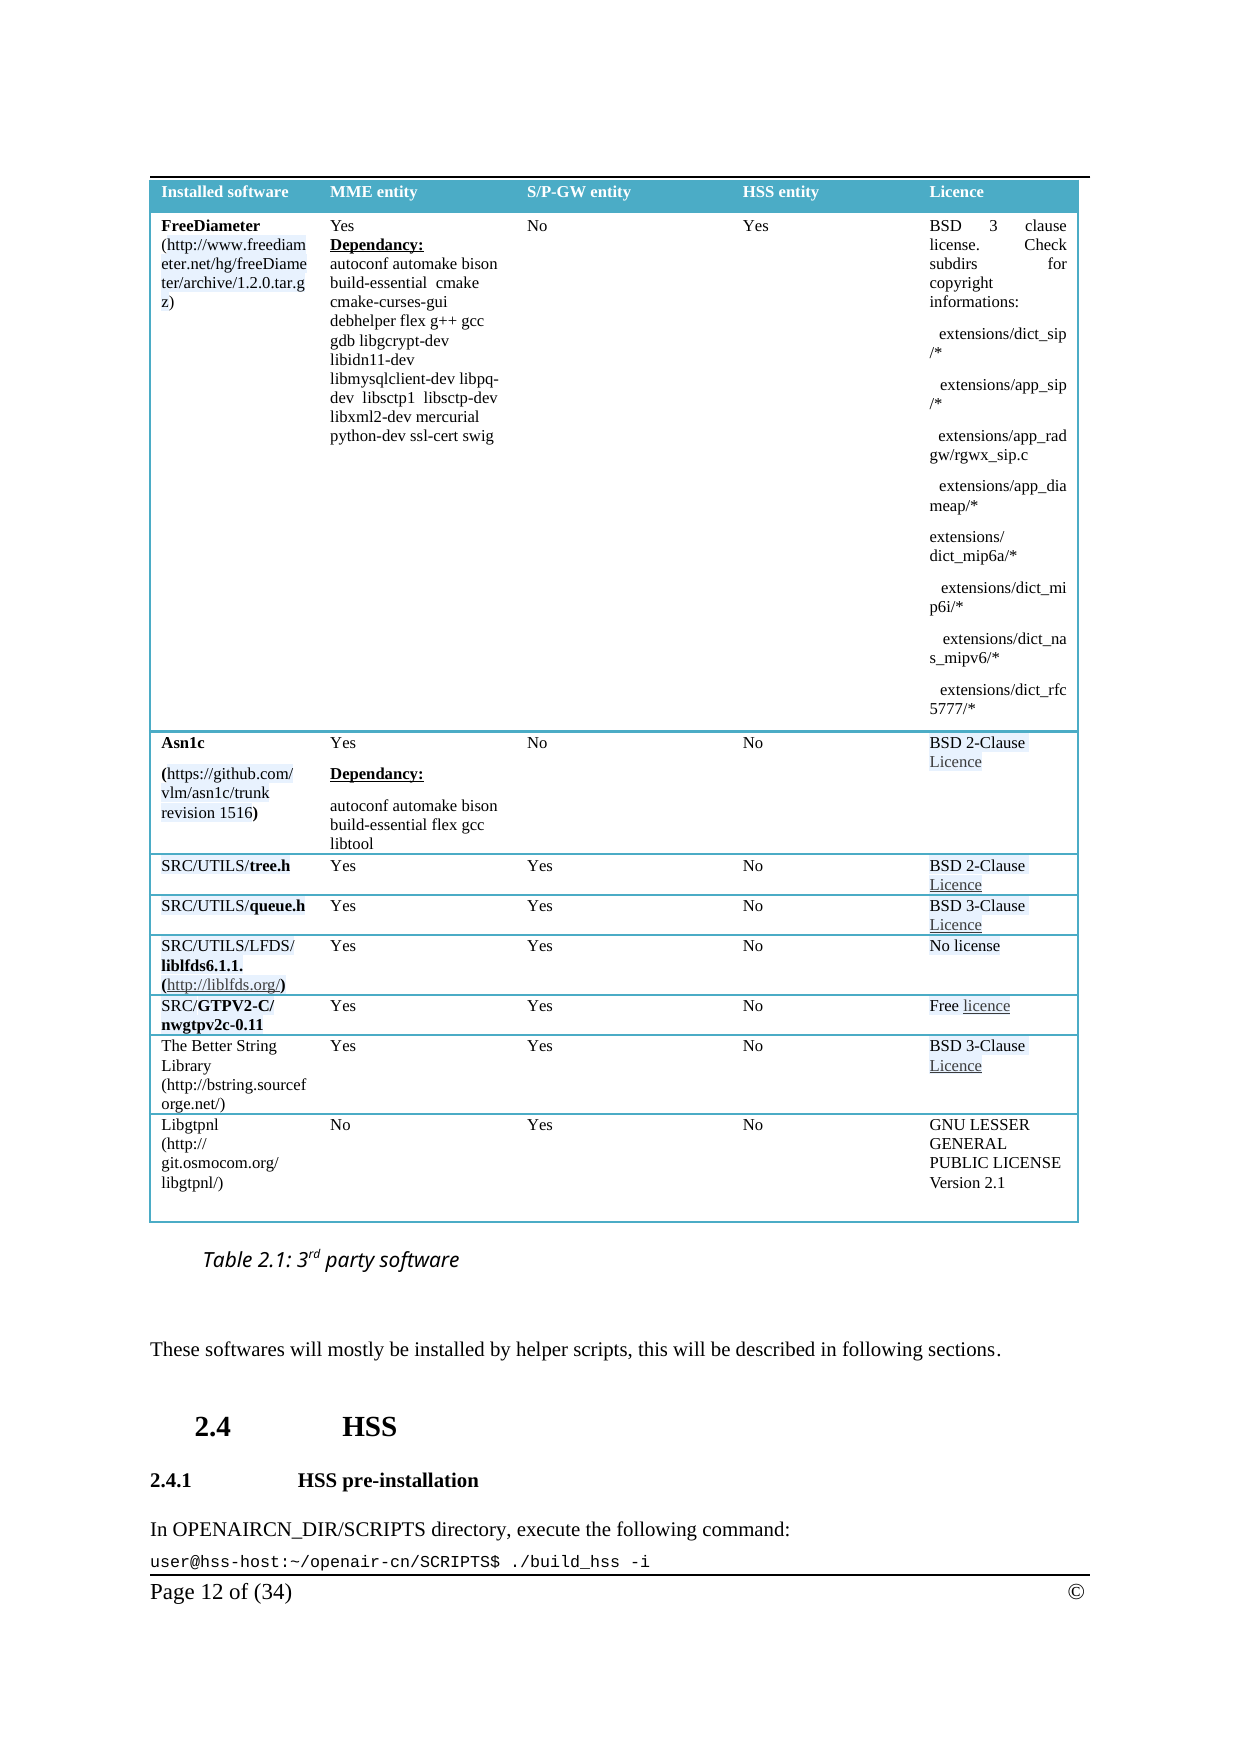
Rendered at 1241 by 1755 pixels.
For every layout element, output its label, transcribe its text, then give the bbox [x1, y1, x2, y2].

table_cell Libgtpnl (http://git.osmocom.org/libgtpnl/) [151, 1115, 319, 1221]
table_cell No [731, 936, 918, 994]
table_cell No license [918, 936, 1077, 994]
table_header Licence [918, 182, 1077, 213]
table_cell SRC/UTILS/LFDS/liblfds6.1.1. (http://liblfds.org/) [151, 936, 319, 994]
table_cell BSD 3-Clause Licence [918, 896, 1077, 934]
table_cell Yes [319, 936, 516, 994]
table_cell Yes [731, 213, 918, 730]
table_cell Yes [319, 1036, 516, 1113]
text In OPENAIRCN_DIR/SCRIPTS directory, execute the following command: [150, 1517, 1090, 1541]
text user@hss-host:~/openair-cn/SCRIPTS$ ./build_hss -i [150, 1554, 1090, 1573]
table_cell No [516, 213, 731, 730]
table_cell BSD 2-Clause Licence [918, 855, 1077, 894]
table_cell BSD 3-Clause Licence [918, 1036, 1077, 1113]
table_cell Yes [516, 996, 731, 1034]
table_header Installed software [151, 182, 319, 213]
table_cell Yes [319, 896, 516, 934]
table_cell Yes [516, 936, 731, 994]
table_cell Yes Dependancy: autoconf automake bison build-essential cmake cmake-curses-gui debhelper flex g++ gcc gdb libgcrypt-dev libidn11-dev libmysqlclient-dev libpq-dev libsctp1 libsctp-dev libxml2-dev mercurial python-dev ssl-cert swig [319, 213, 516, 730]
table_cell Yes [319, 855, 516, 894]
table_cell FreeDiameter (http://www.freediameter.net/hg/freeDiameter/archive/1.2.0.tar.gz) [151, 213, 319, 730]
table_cell Yes [516, 1115, 731, 1221]
table_cell GNU LESSER GENERAL PUBLIC LICENSE Version 2.1 [918, 1115, 1077, 1221]
table_cell No [516, 733, 731, 853]
table_cell No [731, 896, 918, 934]
table_header S/P-GW entity [516, 182, 731, 213]
table_header MME entity [319, 182, 516, 213]
table_cell No [731, 1036, 918, 1113]
table_cell BSD 2-Clause Licence [918, 733, 1077, 853]
table_cell No [731, 733, 918, 853]
table_cell No [731, 855, 918, 894]
table_cell Yes [516, 1036, 731, 1113]
table_cell No [319, 1115, 516, 1221]
table_cell SRC/GTPV2-C/nwgtpv2c-0.11 [151, 996, 319, 1034]
table_cell SRC/UTILS/queue.h [151, 896, 319, 934]
table_cell BSD 3 clause license. Check subdirs for copyright informations: extensions/dict_sip/* extensions/app_sip/* extensions/app_radgw/rgwx_sip.c extensions/app_diameap/* extensions/dict_mip6a/* extensions/dict_mip6i/* extensions/dict_nas_mipv6/* extensions/dict_rfc5777/* [918, 213, 1077, 730]
table_cell Asn1c (https://github.com/vlm/asn1c/trunk revision 1516) [151, 733, 319, 853]
table_cell SRC/UTILS/tree.h [151, 855, 319, 894]
table_cell No [731, 1115, 918, 1221]
table_cell No [731, 996, 918, 1034]
table_cell Yes [516, 855, 731, 894]
table_cell Yes Dependancy: autoconf automake bison build-essential flex gcc libtool [319, 733, 516, 853]
subtitle HSS pre-installation [150, 1468, 1090, 1492]
subtitle HSS [194, 1409, 1090, 1443]
text These softwares will mostly be installed by helper scripts, this will be described in following sections. [150, 1336, 1090, 1361]
text Table 2.1: 3rd party software [150, 1245, 1090, 1274]
table_cell The Better String Library (http://bstring.sourceforge.net/) [151, 1036, 319, 1113]
table_cell Yes [319, 996, 516, 1034]
table_header HSS entity [731, 182, 918, 213]
table_cell Yes [516, 896, 731, 934]
table_cell Free licence [918, 996, 1077, 1034]
